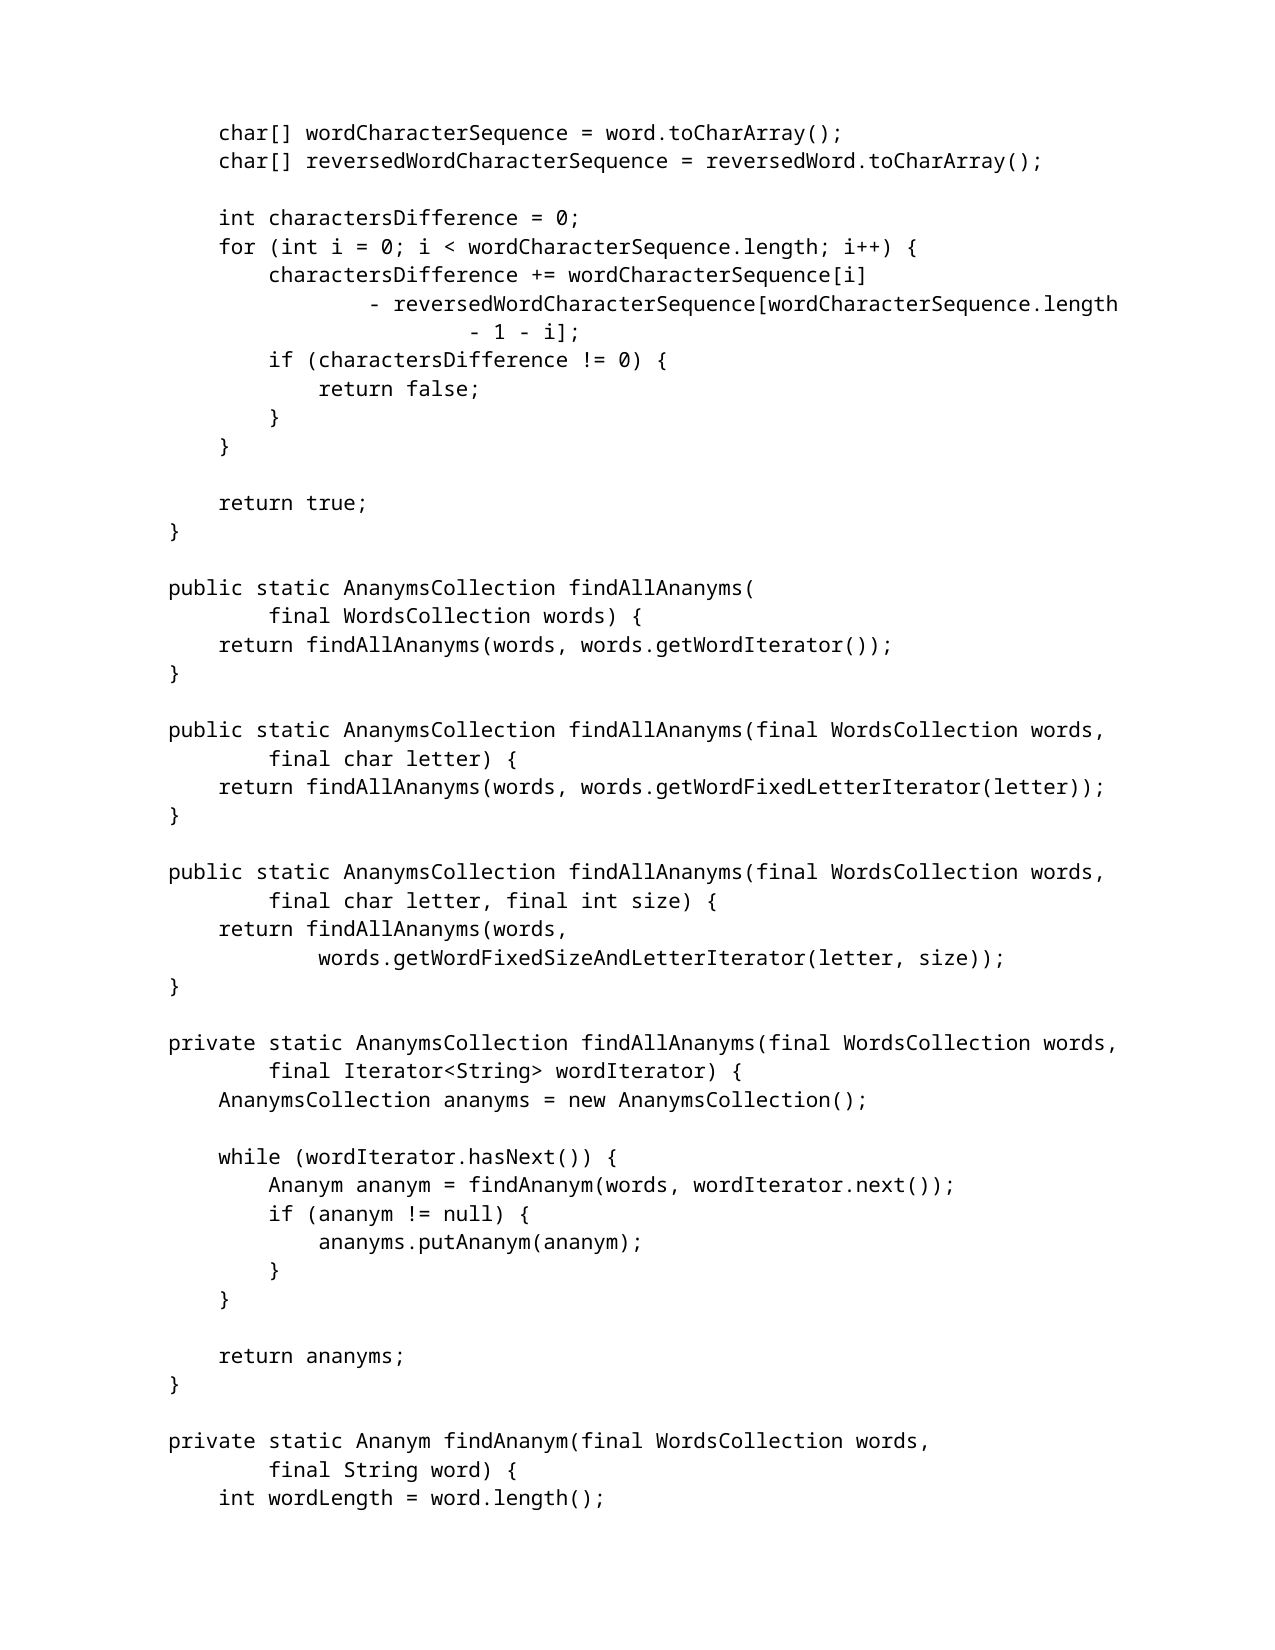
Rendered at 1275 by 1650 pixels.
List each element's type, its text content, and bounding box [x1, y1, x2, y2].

text char[] wordCharacterSequence = word.toCharArray(); [118, 118, 1157, 147]
text words.getWordFixedSizeAndLetterIterator(letter, size)); [118, 943, 1157, 971]
text if (ananym != null) { [118, 1199, 1157, 1227]
text ananyms.putAnanym(ananym); [118, 1227, 1157, 1256]
text return true; [118, 488, 1157, 516]
text } [118, 1284, 1157, 1312]
text } [118, 971, 1157, 1000]
text public static AnanymsCollection findAllAnanyms(final WordsCollection words, [118, 715, 1157, 744]
text return false; [118, 374, 1157, 402]
text char[] reversedWordCharacterSequence = reversedWord.toCharArray(); [118, 147, 1157, 175]
text charactersDifference += wordCharacterSequence[i] [118, 260, 1157, 289]
text - 1 - i]; [118, 317, 1157, 346]
text } [118, 658, 1157, 687]
text } [118, 402, 1157, 431]
text final String word) { [118, 1455, 1157, 1483]
text private static AnanymsCollection findAllAnanyms(final WordsCollection words, [118, 1028, 1157, 1057]
text - reversedWordCharacterSequence[wordCharacterSequence.length [118, 289, 1157, 317]
text return findAllAnanyms(words, words.getWordFixedLetterIterator(letter)); [118, 772, 1157, 801]
text } [118, 431, 1157, 459]
text public static AnanymsCollection findAllAnanyms(final WordsCollection words, [118, 857, 1157, 886]
text while (wordIterator.hasNext()) { [118, 1142, 1157, 1170]
text final WordsCollection words) { [118, 602, 1157, 630]
text final Iterator<String> wordIterator) { [118, 1057, 1157, 1085]
text } [118, 1256, 1157, 1284]
text return ananyms; [118, 1341, 1157, 1369]
text return findAllAnanyms(words, [118, 914, 1157, 943]
text if (charactersDifference != 0) { [118, 346, 1157, 374]
text final char letter, final int size) { [118, 886, 1157, 914]
text final char letter) { [118, 744, 1157, 772]
text Ananym ananym = findAnanym(words, wordIterator.next()); [118, 1170, 1157, 1199]
text AnanymsCollection ananyms = new AnanymsCollection(); [118, 1085, 1157, 1113]
text return findAllAnanyms(words, words.getWordIterator()); [118, 630, 1157, 658]
text int charactersDifference = 0; [118, 203, 1157, 232]
text public static AnanymsCollection findAllAnanyms( [118, 573, 1157, 602]
text private static Ananym findAnanym(final WordsCollection words, [118, 1426, 1157, 1455]
text } [118, 1369, 1157, 1398]
text } [118, 801, 1157, 829]
text } [118, 516, 1157, 545]
text for (int i = 0; i < wordCharacterSequence.length; i++) { [118, 232, 1157, 260]
text int wordLength = word.length(); [118, 1483, 1157, 1512]
